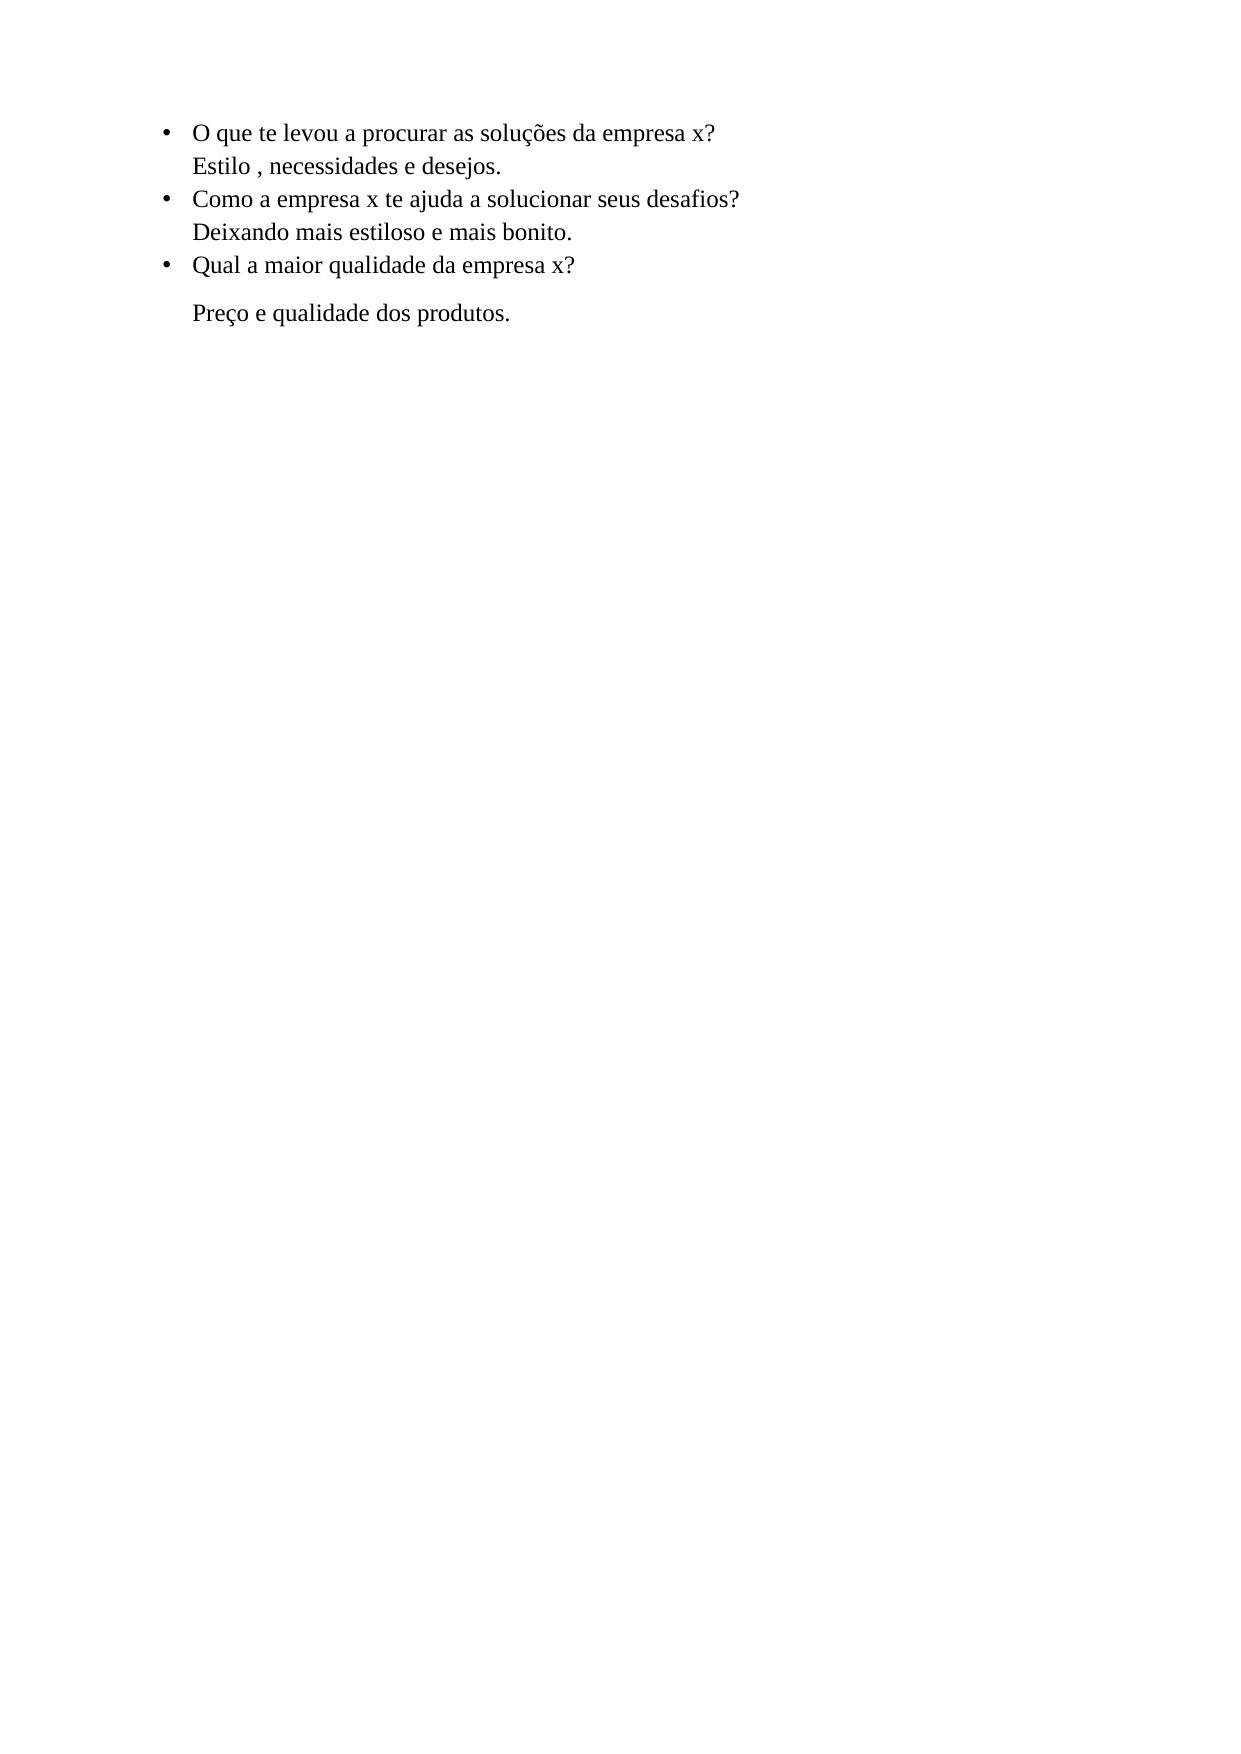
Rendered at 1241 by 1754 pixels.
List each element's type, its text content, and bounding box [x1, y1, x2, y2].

list Qual a maior qualidade da empresa x? [162, 250, 1122, 279]
list Como a empresa x te ajuda a solucionar seus desafios? [162, 184, 1122, 213]
list Preço e qualidade dos produtos. [162, 298, 1122, 327]
list Estilo , necessidades e desejos. [162, 151, 1122, 180]
list O que te levou a procurar as soluções da empresa x? [162, 118, 1122, 147]
list Deixando mais estiloso e mais bonito. [162, 217, 1122, 246]
